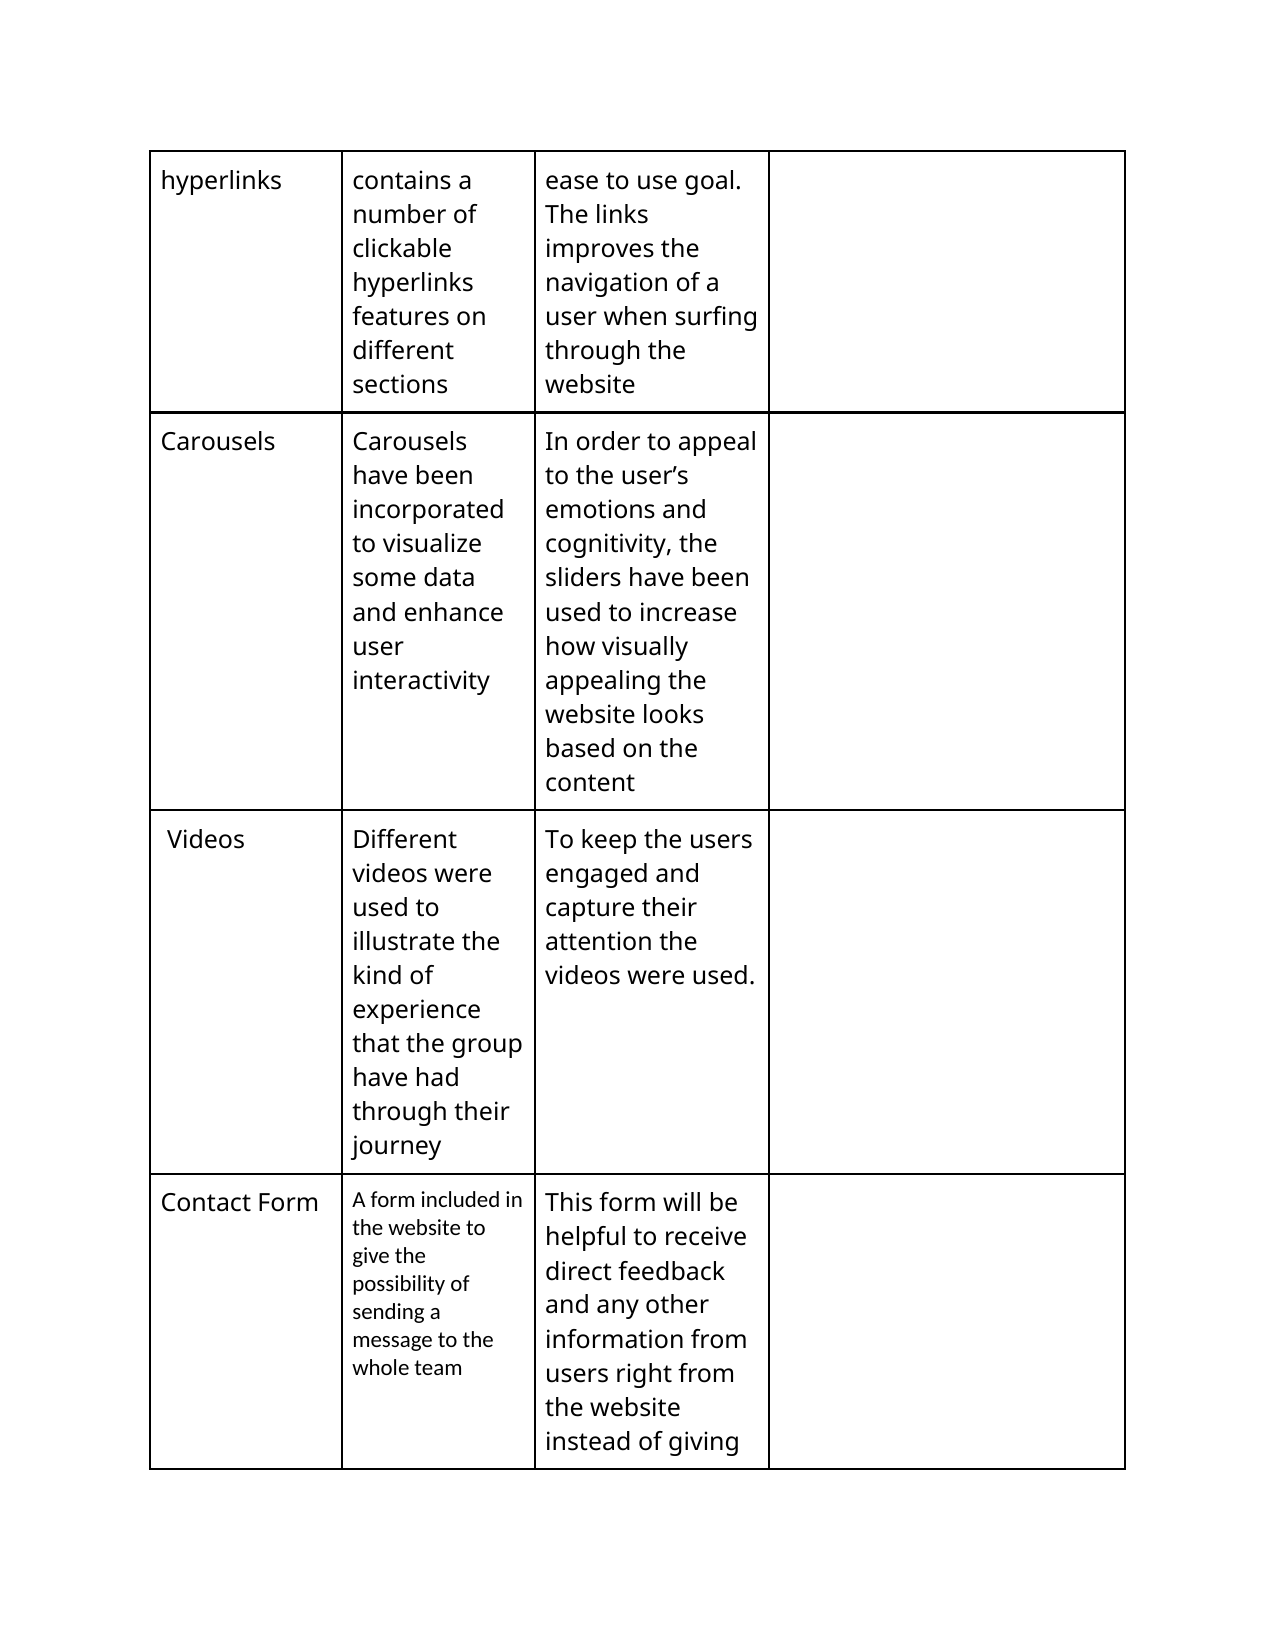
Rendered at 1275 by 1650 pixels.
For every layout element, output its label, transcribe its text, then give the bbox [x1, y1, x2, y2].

table_cell In order to appeal to the user’s emotions and cognitivity, the sliders have been used to increase how visually appealing the website looks based on the content [536, 414, 768, 809]
table_cell Carousels have been incorporated to visualize some data and enhance user interactivity [343, 414, 534, 809]
table_cell Contact Form [151, 1175, 341, 1468]
table_cell To keep the users engaged and capture their attention the videos were used. [536, 811, 768, 1172]
table_cell This form will be helpful to receive direct feedback and any other information from users right from the website instead of giving [536, 1175, 768, 1468]
table_cell Videos [151, 811, 341, 1172]
table_cell [770, 152, 1124, 411]
table_cell [770, 811, 1124, 1172]
table_cell A form included in the website to give the possibility of sending a message to the whole team [343, 1175, 534, 1468]
table_cell contains a number of clickable hyperlinks features on different sections [343, 152, 534, 411]
table_cell Different videos were used to illustrate the kind of experience that the group have had through their journey [343, 811, 534, 1172]
table_cell hyperlinks [151, 152, 341, 411]
table_cell [770, 414, 1124, 809]
table_cell ease to use goal. The links improves the navigation of a user when surfing through the website [536, 152, 768, 411]
table_cell [770, 1175, 1124, 1468]
table_cell Carousels [151, 414, 341, 809]
